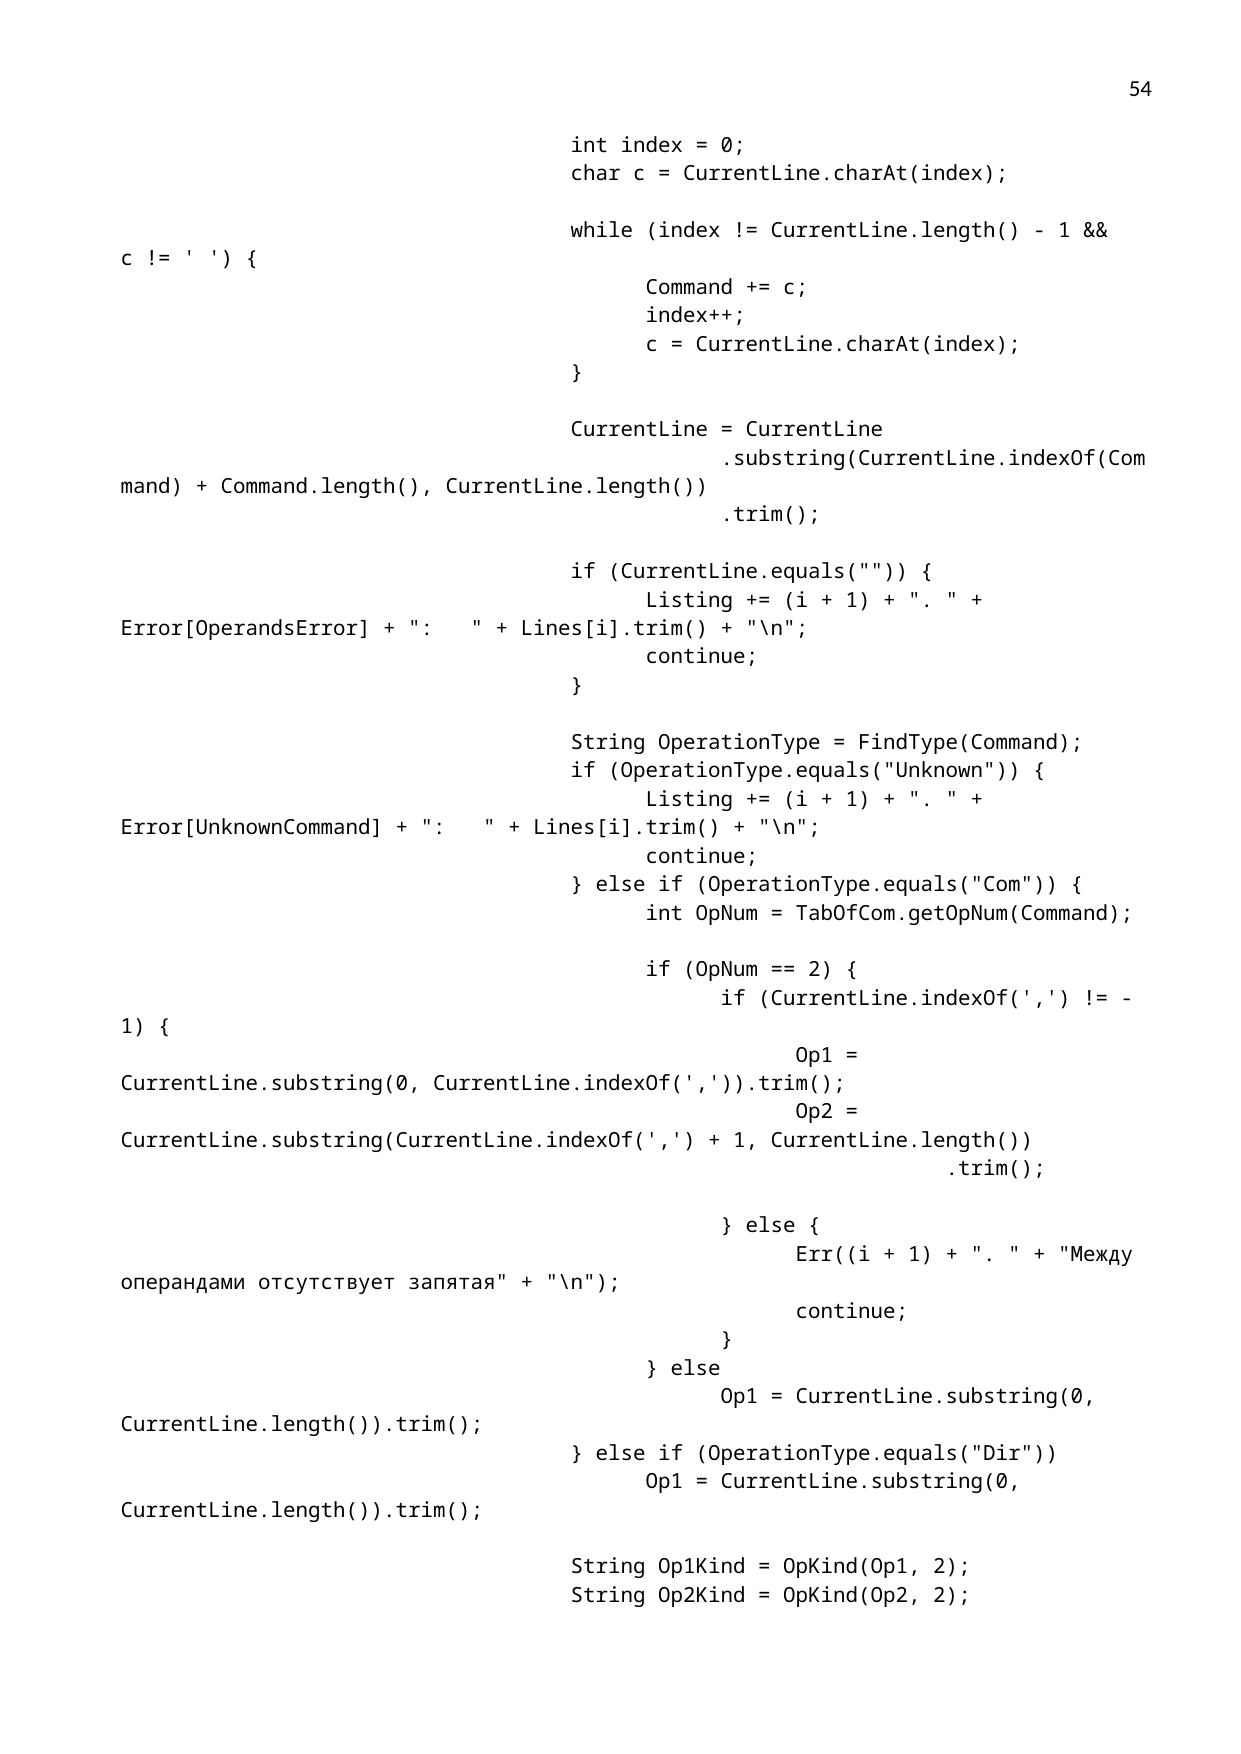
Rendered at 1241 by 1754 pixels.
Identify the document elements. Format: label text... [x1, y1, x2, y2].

text Listing += (i + 1) + ". " + Error[OperandsError] + ": " + Lines[i].trim() + "\n"; [120, 585, 1152, 642]
text } else { [120, 1210, 1152, 1239]
text continue; [120, 1296, 1152, 1324]
text int index = 0; [120, 130, 1152, 158]
text int OpNum = TabOfCom.getOpNum(Command); [120, 898, 1152, 926]
text String Op2Kind = OpKind(Op2, 2); [120, 1580, 1152, 1608]
text char c = CurrentLine.charAt(index); [120, 158, 1152, 187]
text c = CurrentLine.charAt(index); [120, 329, 1152, 357]
text .trim(); [120, 1153, 1152, 1182]
text Op1 = CurrentLine.substring(0, CurrentLine.indexOf(',')).trim(); [120, 1040, 1152, 1097]
text Err((i + 1) + ". " + "Между операндами отсутствует запятая" + "\n"); [120, 1239, 1152, 1296]
text } [120, 670, 1152, 698]
text CurrentLine = CurrentLine [120, 414, 1152, 443]
text } else if (OperationType.equals("Com")) { [120, 869, 1152, 898]
text Op2 = CurrentLine.substring(CurrentLine.indexOf(',') + 1, CurrentLine.length()) [120, 1097, 1152, 1153]
text Op1 = CurrentLine.substring(0, CurrentLine.length()).trim(); [120, 1381, 1152, 1438]
text continue; [120, 642, 1152, 670]
text } else [120, 1353, 1152, 1381]
text if (CurrentLine.equals("")) { [120, 556, 1152, 585]
text while (index != CurrentLine.length() - 1 && c != ' ') { [120, 215, 1152, 272]
text Listing += (i + 1) + ". " + Error[UnknownCommand] + ": " + Lines[i].trim() + "\n"; [120, 784, 1152, 841]
text } else if (OperationType.equals("Dir")) [120, 1438, 1152, 1466]
text continue; [120, 841, 1152, 869]
text Op1 = CurrentLine.substring(0, CurrentLine.length()).trim(); [120, 1466, 1152, 1523]
text if (OperationType.equals("Unknown")) { [120, 755, 1152, 784]
text .substring(CurrentLine.indexOf(Command) + Command.length(), CurrentLine.length()) [120, 443, 1152, 499]
text String OperationType = FindType(Command); [120, 727, 1152, 755]
text } [120, 357, 1152, 386]
text Command += c; [120, 272, 1152, 300]
text index++; [120, 300, 1152, 329]
text .trim(); [120, 499, 1152, 528]
text if (OpNum == 2) { [120, 954, 1152, 983]
text if (CurrentLine.indexOf(',') != -1) { [120, 983, 1152, 1040]
text String Op1Kind = OpKind(Op1, 2); [120, 1552, 1152, 1580]
text } [120, 1324, 1152, 1353]
